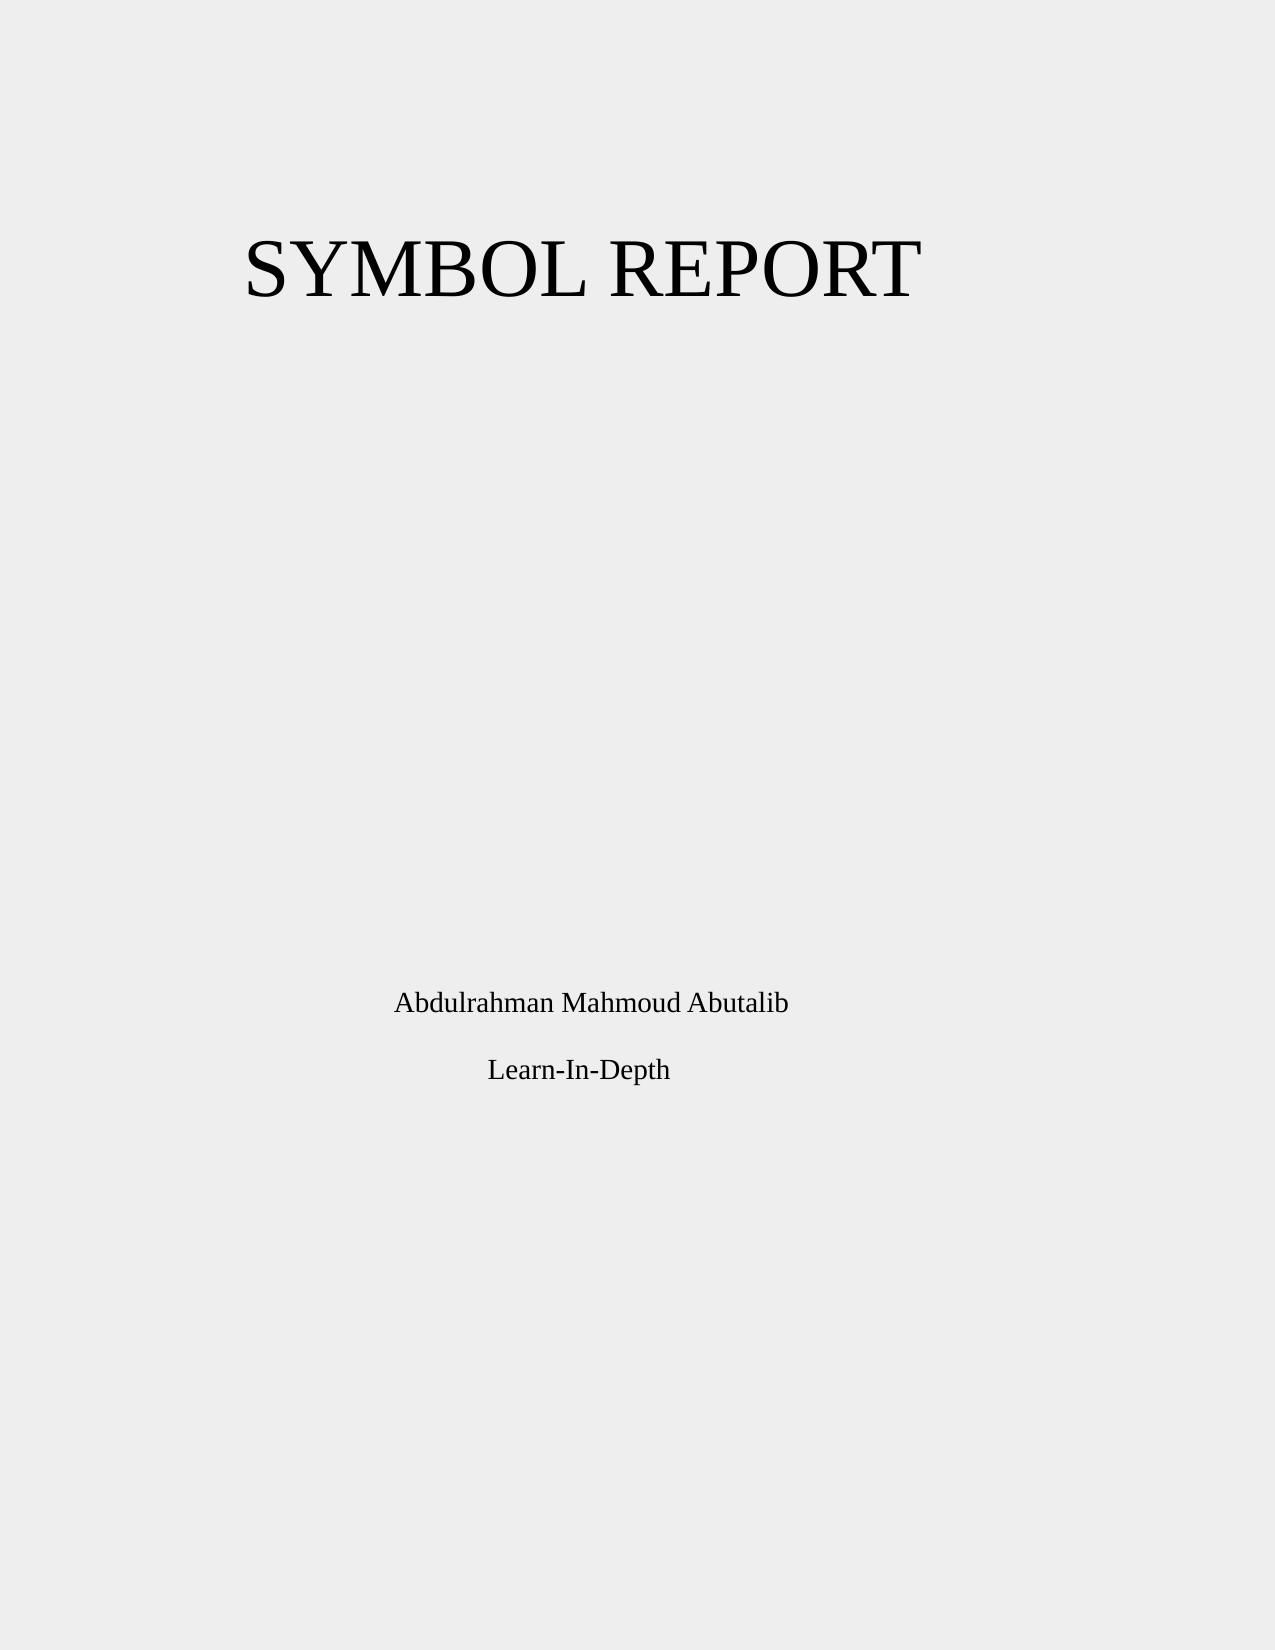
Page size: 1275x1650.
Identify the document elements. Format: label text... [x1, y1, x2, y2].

text Abdulrahman Mahmoud Abutalib [118, 985, 1157, 1019]
text SYMBOL REPORT [118, 219, 1157, 314]
text Learn-In-Depth [118, 1052, 1157, 1086]
